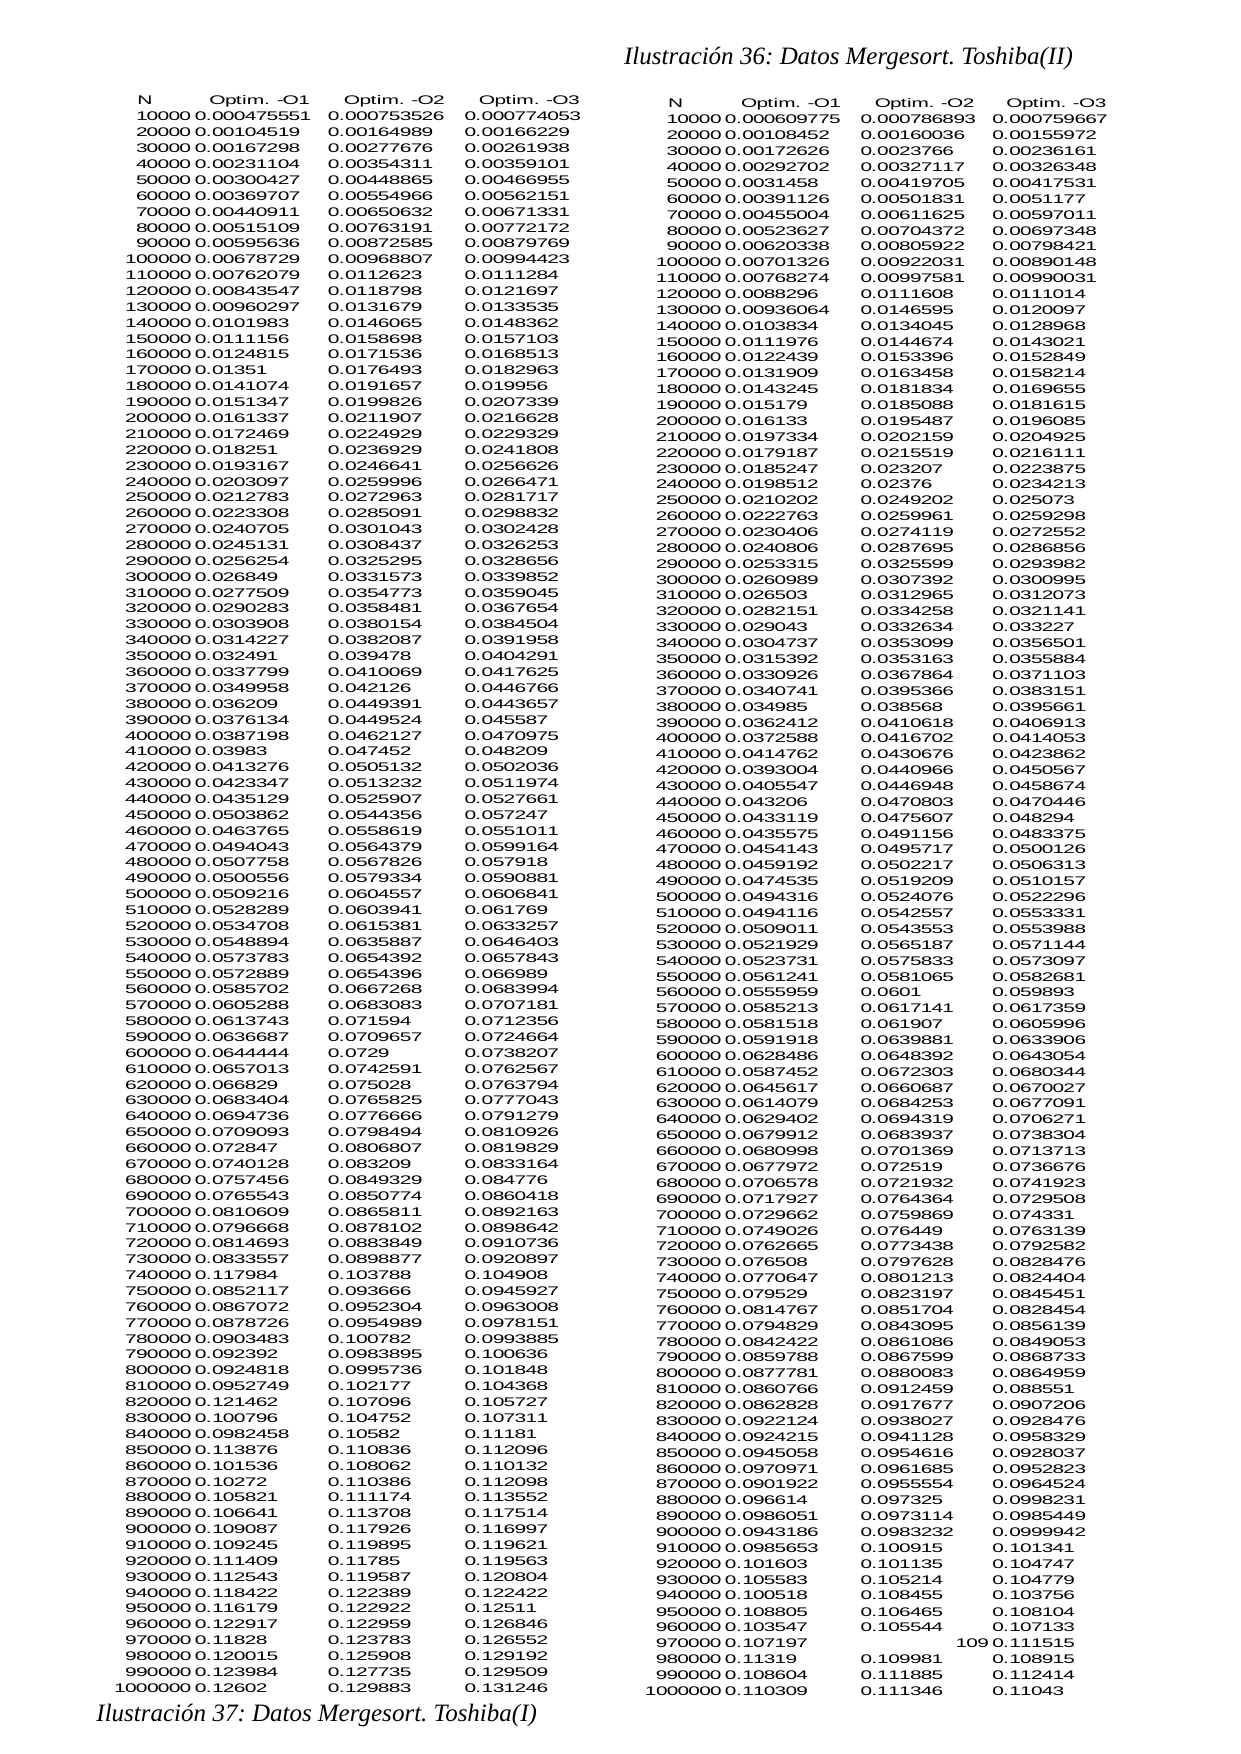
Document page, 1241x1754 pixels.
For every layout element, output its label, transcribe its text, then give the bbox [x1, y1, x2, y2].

text Ilustración 37: Datos Mergesort. Toshiba(I) [96, 93, 597, 1727]
text Ilustración 36: Datos Mergesort. Toshiba(II) [624, 41, 1093, 70]
